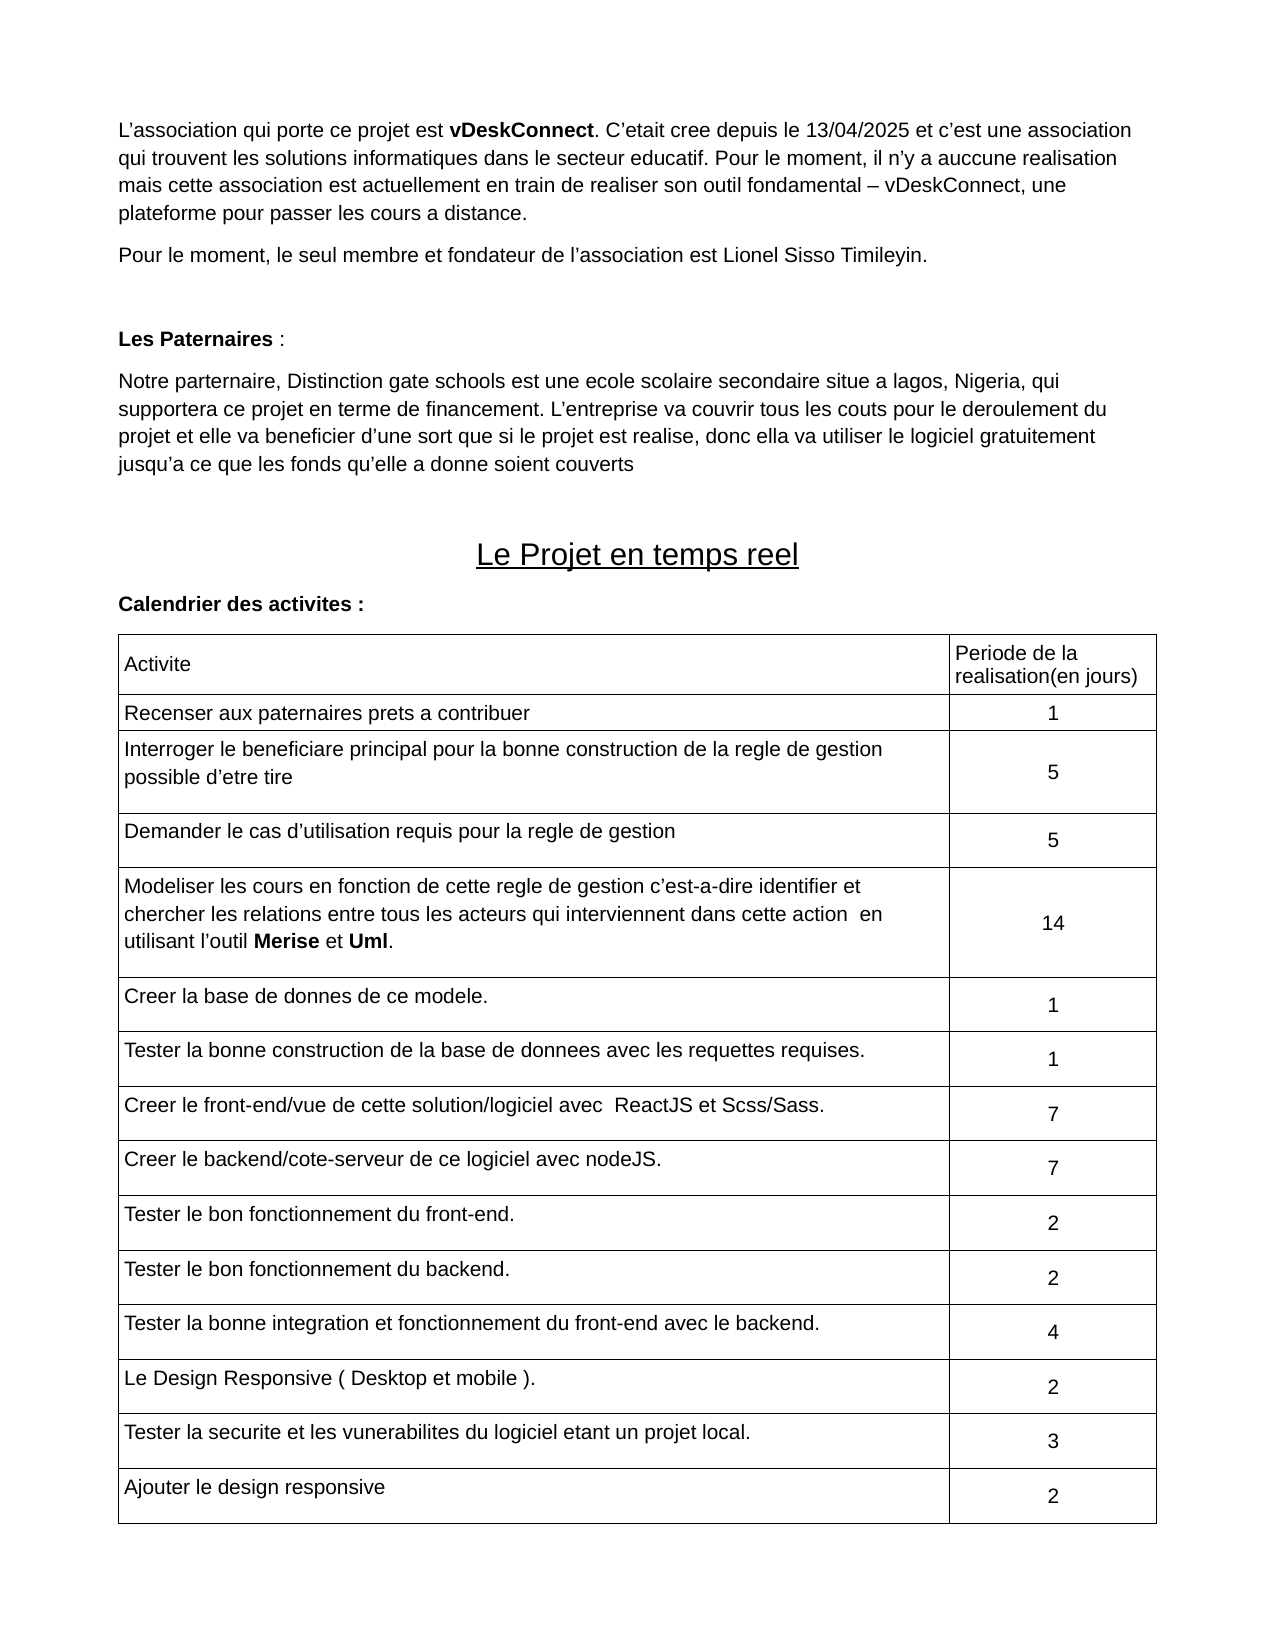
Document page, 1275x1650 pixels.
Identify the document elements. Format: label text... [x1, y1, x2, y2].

table_cell 7 [950, 1141, 1156, 1195]
table_cell Le Design Responsive ( Desktop et mobile ). [119, 1360, 949, 1413]
table_cell 2 [950, 1251, 1156, 1304]
table_cell Creer la base de donnes de ce modele. [119, 978, 949, 1031]
text Le Projet en temps reel [118, 536, 1157, 572]
table_cell 5 [950, 731, 1156, 812]
table_cell 5 [950, 814, 1156, 867]
table_cell 1 [950, 1032, 1156, 1086]
text Pour le moment, le seul membre et fondateur de l’association est Lionel Sisso Timileyin. [118, 243, 1157, 267]
table_cell 4 [950, 1305, 1156, 1359]
table_cell Tester la bonne construction de la base de donnees avec les requettes requises. [119, 1032, 949, 1086]
table_header Activite [119, 635, 949, 694]
table_header Periode de la realisation(en jours) [950, 635, 1156, 694]
table_cell Interroger le beneficiare principal pour la bonne construction de la regle de gestion possible d’etre tire [119, 731, 949, 812]
text Calendrier des activites : [118, 591, 1157, 615]
table_cell Tester le bon fonctionnement du backend. [119, 1251, 949, 1304]
table_cell 2 [950, 1469, 1156, 1522]
table_cell Tester la bonne integration et fonctionnement du front-end avec le backend. [119, 1305, 949, 1359]
text Notre parternaire, Distinction gate schools est une ecole scolaire secondaire situe a lagos, Nigeria, qui supportera ce projet en terme de financement. L’entreprise va couvrir tous les couts pour le deroulement du projet et elle va beneficier d’une sort que si le projet est realise, donc ella va utiliser le logiciel gratuitement jusqu’a ce que les fonds qu’elle a donne soient couverts [118, 369, 1157, 475]
table_cell Tester la securite et les vunerabilites du logiciel etant un projet local. [119, 1414, 949, 1468]
table_cell Demander le cas d’utilisation requis pour la regle de gestion [119, 814, 949, 867]
table_cell Creer le backend/cote-serveur de ce logiciel avec nodeJS. [119, 1141, 949, 1195]
table_cell 2 [950, 1196, 1156, 1249]
table_cell Tester le bon fonctionnement du front-end. [119, 1196, 949, 1249]
table_cell 1 [950, 695, 1156, 730]
table_cell Modeliser les cours en fonction de cette regle de gestion c’est-a-dire identifier et chercher les relations entre tous les acteurs qui interviennent dans cette action en utilisant l’outil Merise et Uml. [119, 868, 949, 977]
text Les Paternaires : [118, 327, 1157, 351]
table_cell 14 [950, 868, 1156, 977]
table_cell Creer le front-end/vue de cette solution/logiciel avec ReactJS et Scss/Sass. [119, 1087, 949, 1140]
text L’association qui porte ce projet est vDeskConnect. C’etait cree depuis le 13/04/2025 et c’est une association qui trouvent les solutions informatiques dans le secteur educatif. Pour le moment, il n’y a auccune realisation mais cette association est actuellement en train de realiser son outil fondamental – vDeskConnect, une plateforme pour passer les cours a distance. [118, 118, 1157, 224]
table_cell 2 [950, 1360, 1156, 1413]
table_cell Recenser aux paternaires prets a contribuer [119, 695, 949, 730]
table_cell Ajouter le design responsive [119, 1469, 949, 1522]
table_cell 7 [950, 1087, 1156, 1140]
table_cell 1 [950, 978, 1156, 1031]
table_cell 3 [950, 1414, 1156, 1468]
